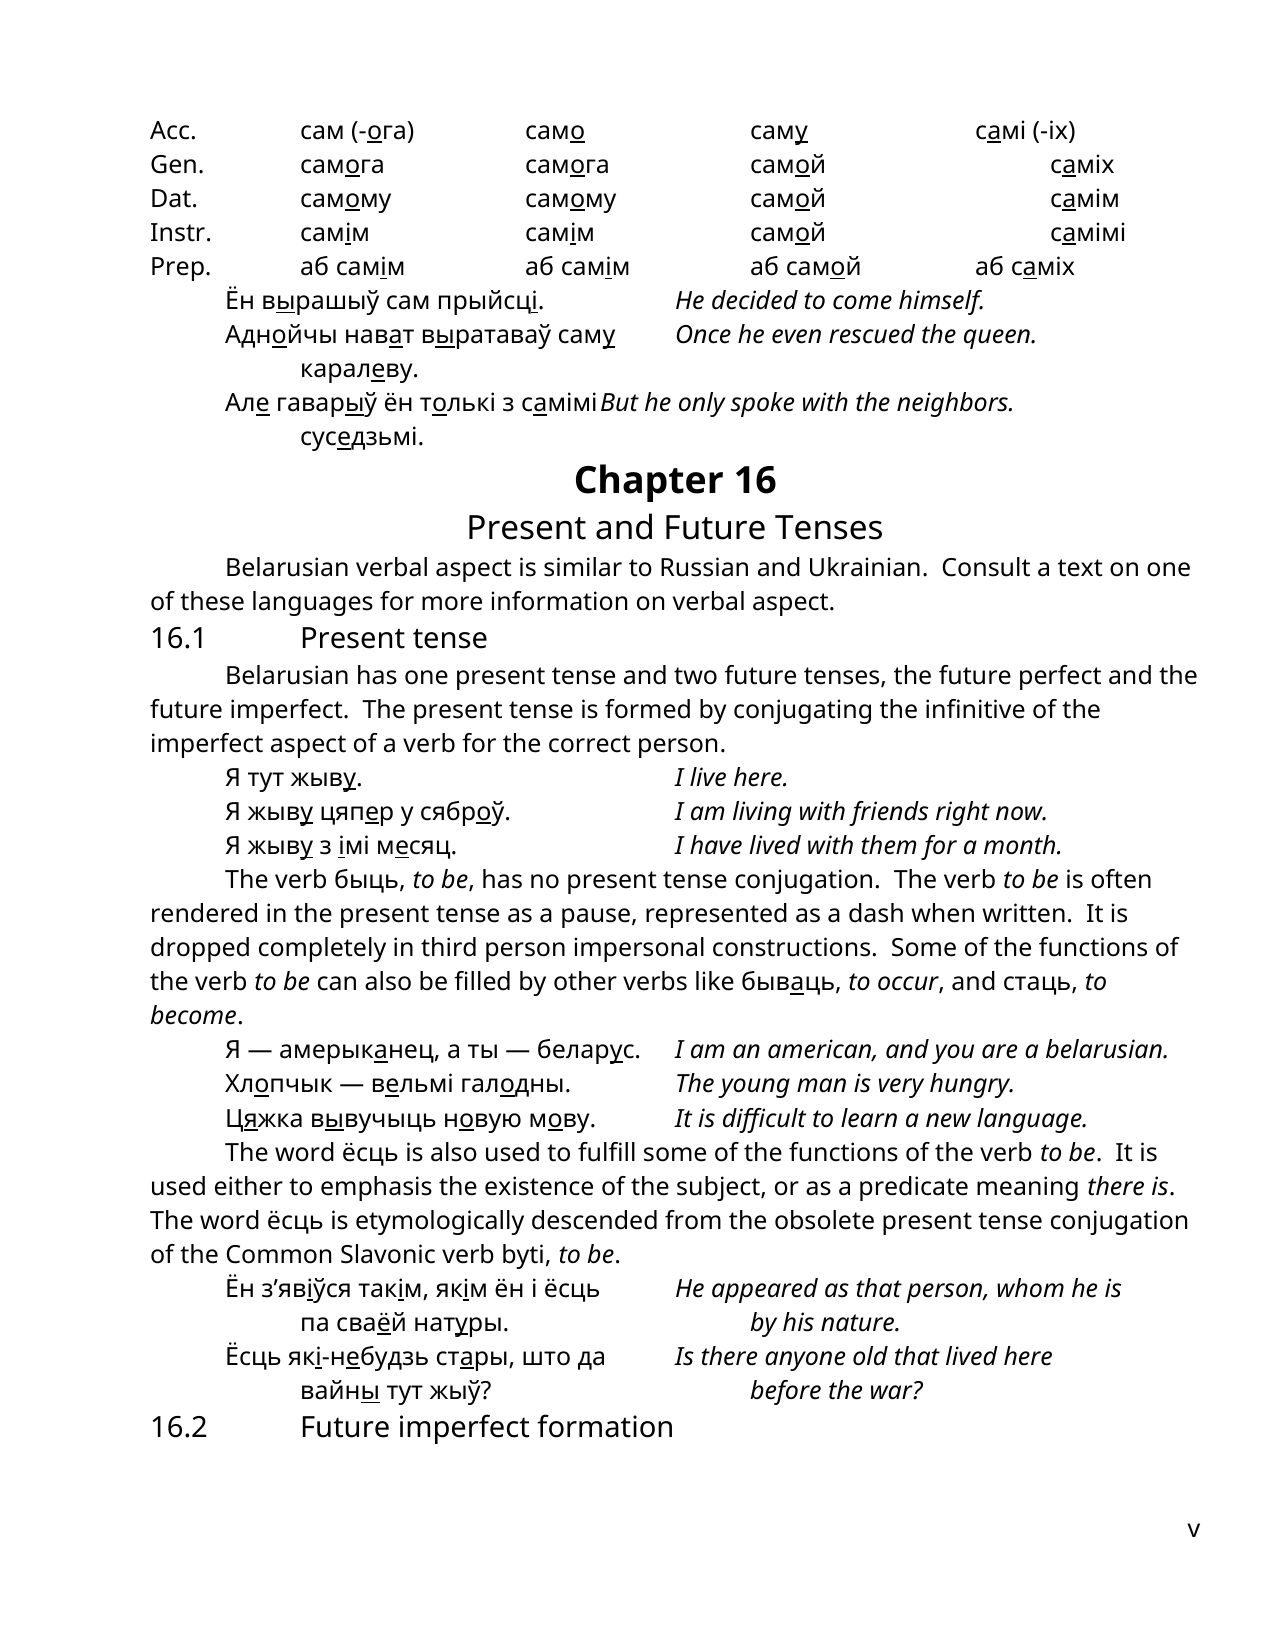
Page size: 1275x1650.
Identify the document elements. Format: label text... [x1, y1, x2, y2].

text Instr. самім самім самой самімі [150, 215, 1200, 249]
subtitle Present and Future Tenses [150, 504, 1200, 549]
text Belarusian has one present tense and two future tenses, the future perfect and the future imperfect. The present tense is formed by conjugating the infinitive of the imperfect aspect of a verb for the correct person. [150, 657, 1200, 759]
text Але гаварыў ён толькі з самімі But he only spoke with the neighbors. [150, 385, 1200, 419]
text Dat. самому самому самой самім [150, 181, 1200, 215]
text Belarusian verbal aspect is similar to Russian and Ukrainian. Consult a text on one of these languages for more information on verbal aspect. [150, 549, 1200, 618]
text The word ёсць is also used to fulfill some of the functions of the verb to be. It is used either to emphasis the existence of the subject, or as a predicate meaning there is. The word ёсць is etymologically descended from the obsolete present tense conjugation of the Common Slavonic verb byti, to be. [150, 1134, 1200, 1271]
text 16.2 Future imperfect formation [150, 1407, 1200, 1446]
text Ён з’явіўся такім, якім ён і ёсць He appeared as that person, whom he is [150, 1271, 1200, 1304]
text Я жыву цяпер у сяброў. I am living with friends right now. [150, 794, 1200, 828]
text Gen. самога самога самой саміх [150, 147, 1200, 181]
text Ён вырашыў сам прыйсці. He decided to come himself. [150, 283, 1200, 317]
text Аднойчы нават выратаваў саму Once he even rescued the queen. [150, 317, 1200, 351]
text Я тут жыву. I live here. [150, 759, 1200, 794]
text па сваёй натуры. by his nature. [150, 1304, 1200, 1339]
text 16.1 Present tense [150, 618, 1200, 657]
text The verb быць, to be, has no present tense conjugation. The verb to be is often rendered in the present tense as a pause, represented as a dash when written. It is dropped completely in third person impersonal constructions. Some of the functions of the verb to be can also be filled by other verbs like бываць, to occur, and стаць, to become. [150, 862, 1200, 1032]
text Prep. аб самім аб самім аб самой аб саміх [150, 249, 1200, 283]
text Я — амерыканец, а ты — беларус. I am an american, and you are a belarusian. [150, 1032, 1200, 1066]
text вайны тут жыў? before the war? [150, 1373, 1200, 1407]
text Ёсць які-небудзь стары, што да Is there anyone old that lived here [150, 1339, 1200, 1373]
subtitle Chapter 16 [150, 453, 1200, 504]
text каралеву. [150, 351, 1200, 385]
text Acc. сам (-ога) само саму самі (-іх) [150, 112, 1200, 147]
text Я жыву з імі месяц. I have lived with them for a month. [150, 828, 1200, 862]
text Цяжка вывучыць новую мову. It is difficult to learn a new language. [150, 1100, 1200, 1134]
text Хлопчык — вельмі галодны. The young man is very hungry. [150, 1066, 1200, 1100]
text суседзьмі. [150, 419, 1200, 453]
